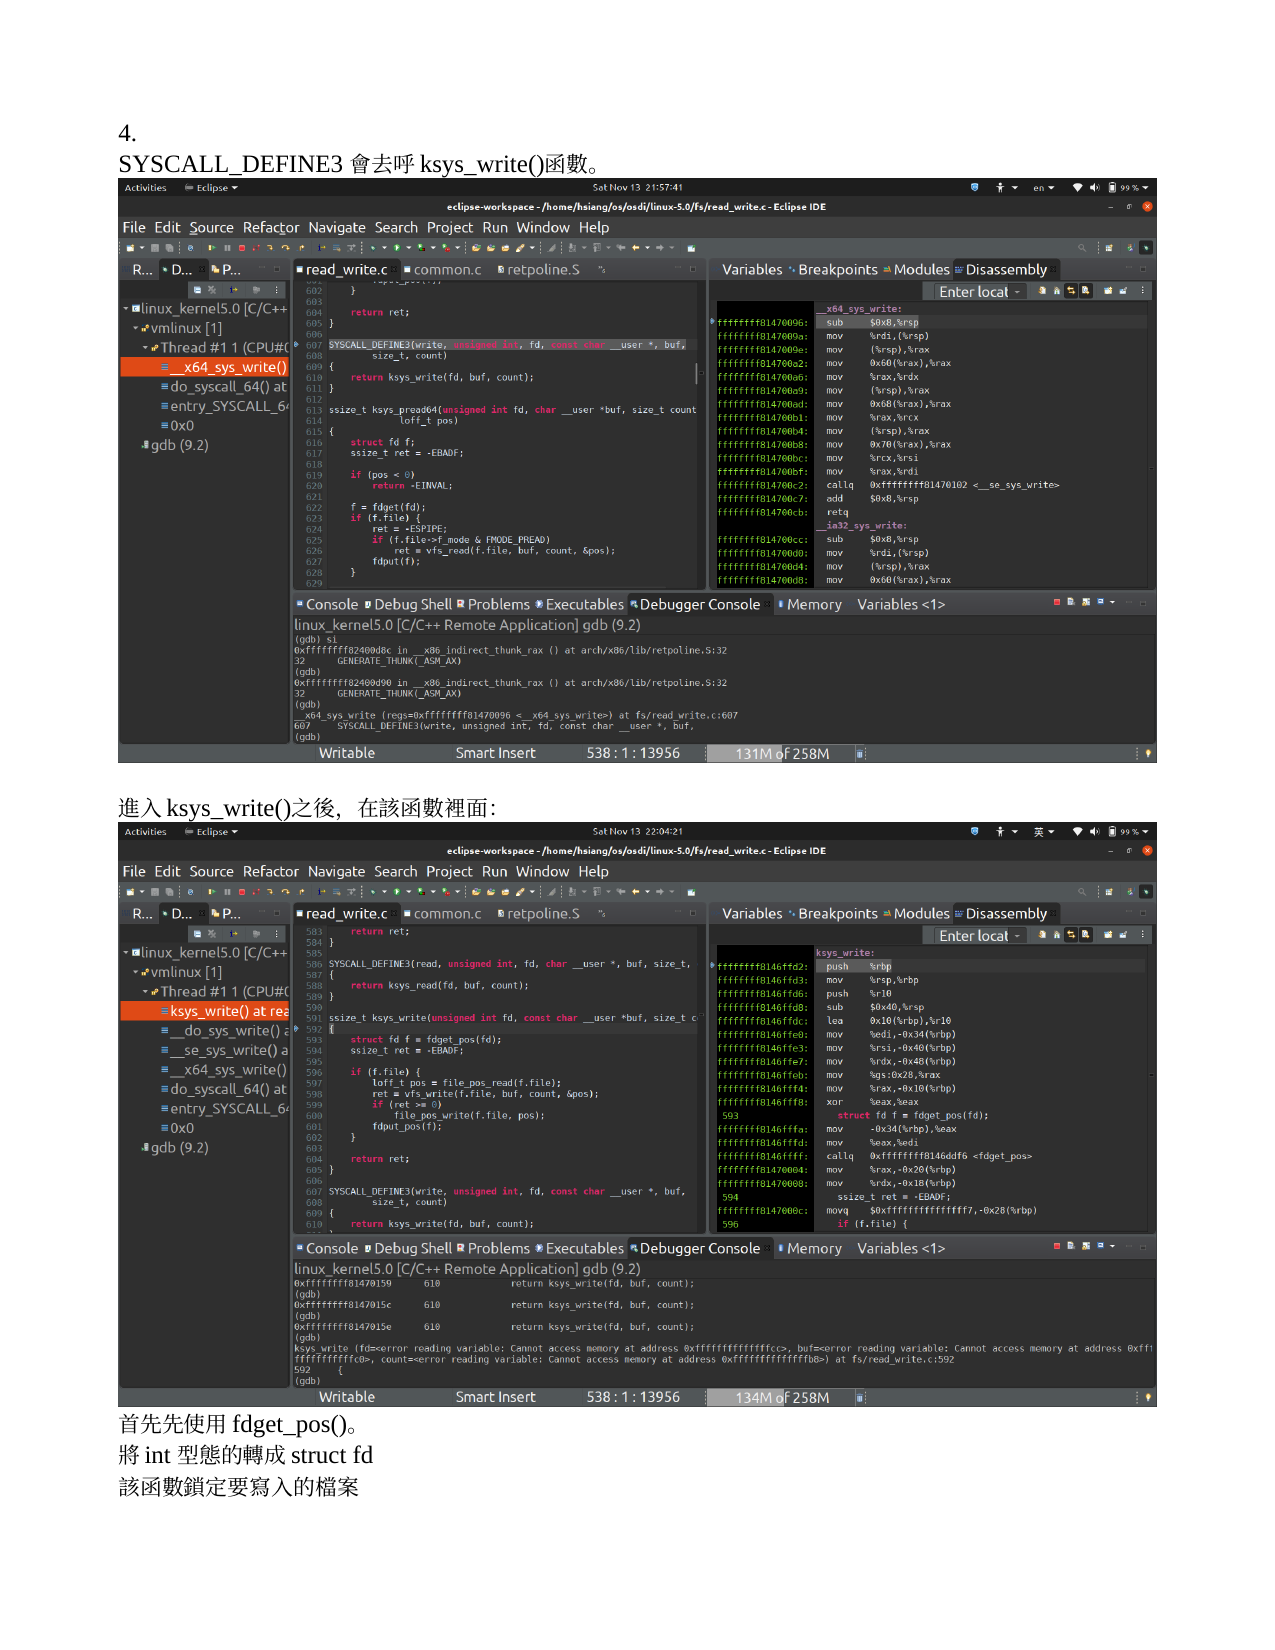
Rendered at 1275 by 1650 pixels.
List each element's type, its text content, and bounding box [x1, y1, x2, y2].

text 將int 型態的轉成struct fd [118, 1438, 1157, 1470]
text 進入ksys_write()之後，在該函數裡面： [118, 791, 1157, 822]
text SYSCALL_DEFINE3 會去呼ksys_write()函數。 [118, 147, 1157, 178]
text 該函數鎖定要寫入的檔案 [118, 1470, 1157, 1501]
picture [118, 822, 1157, 1407]
text 首先先使用fdget_pos()。 [118, 1407, 1157, 1438]
text 4. [118, 118, 1157, 147]
picture [118, 178, 1157, 763]
